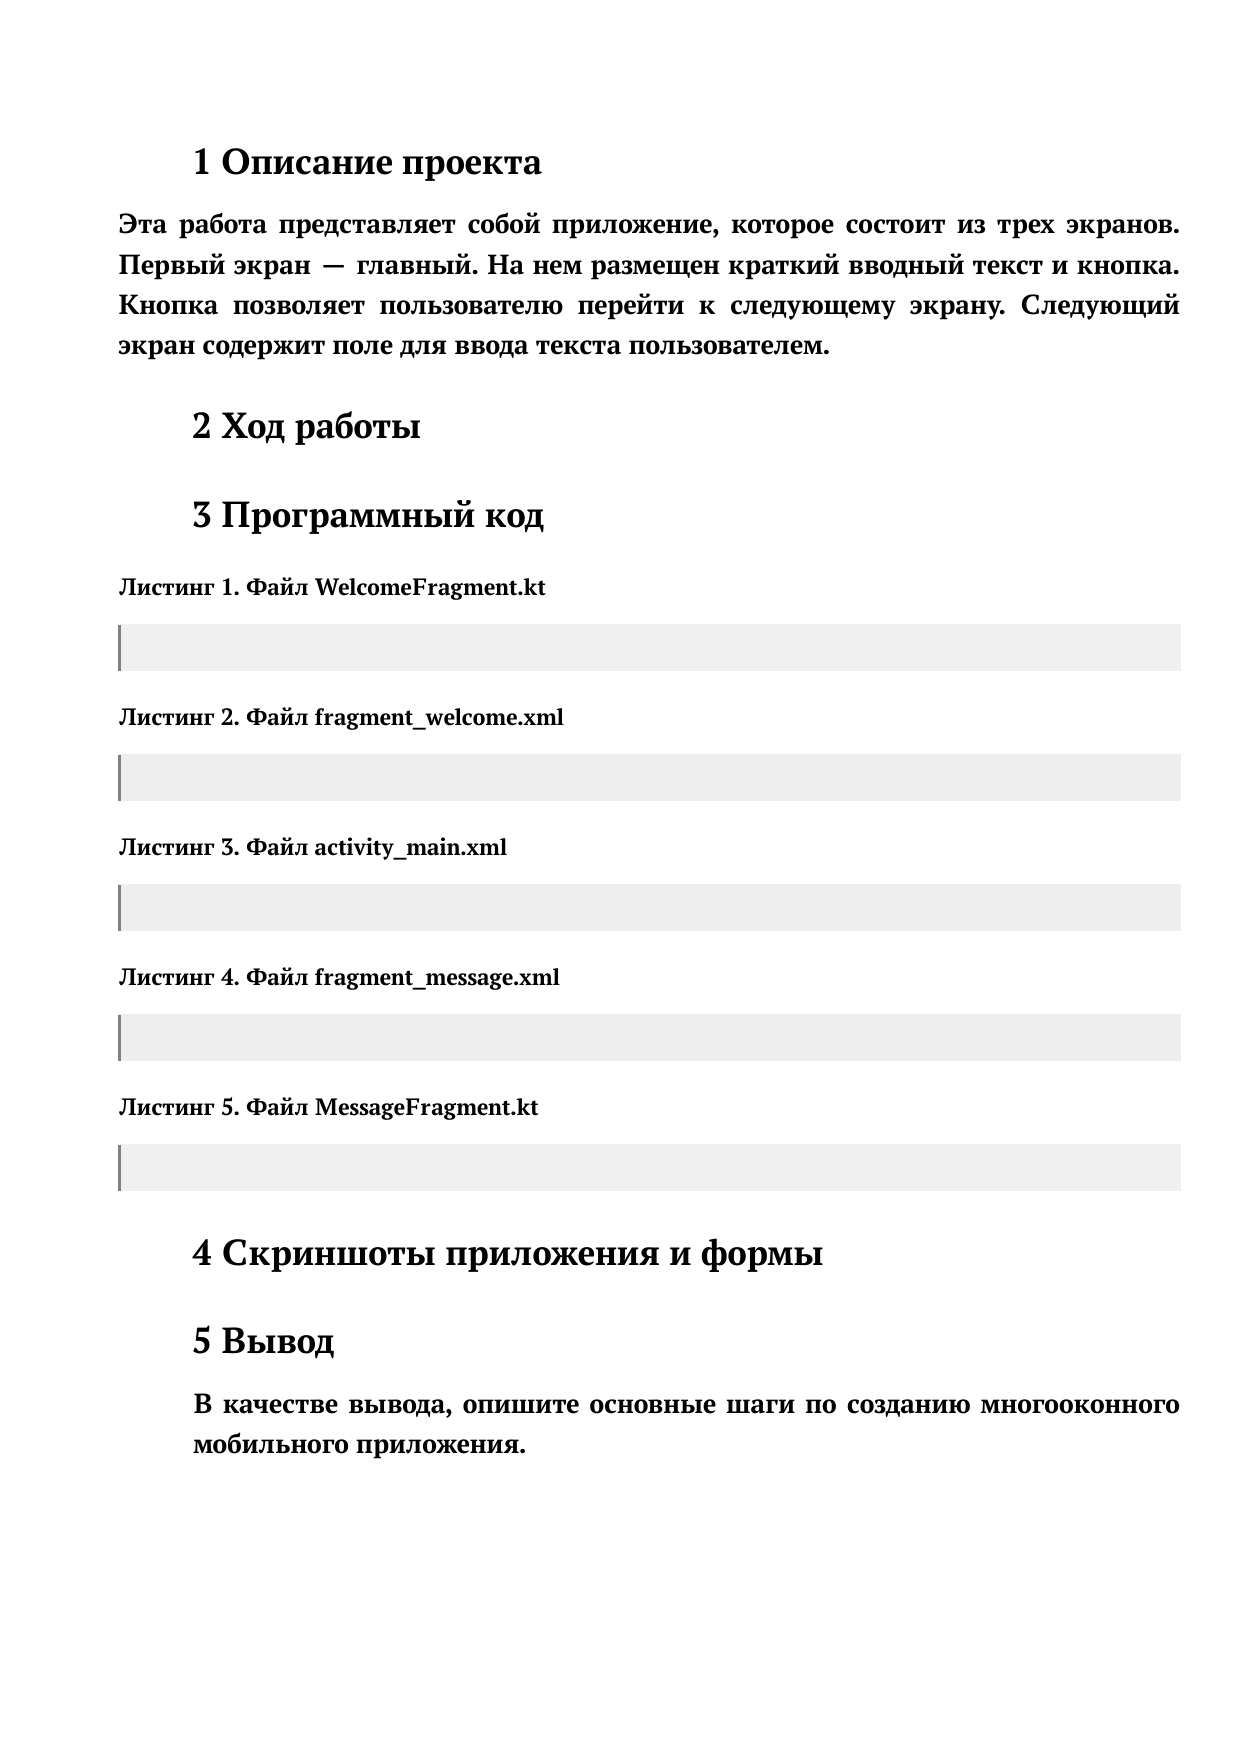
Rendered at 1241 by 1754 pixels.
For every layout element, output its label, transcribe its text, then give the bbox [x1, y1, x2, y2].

subtitle 4 Скриншоты приложения и формы [192, 1230, 1181, 1274]
subtitle 5 Вывод [192, 1318, 1181, 1362]
text Эта работа представляет собой приложение, которое состоит из трех экранов. Первый экран — главный. На нем размещен краткий вводный текст и кнопка. Кнопка позволяет пользователю перейти к следующему экрану. Следующий экран содержит поле для ввода текста пользователем. [118, 207, 1181, 361]
subtitle 1 Описание проекта [192, 139, 1181, 183]
text Листинг 2. Файл fragment_welcome.xml [118, 702, 1181, 730]
subtitle 3 Программный код [192, 491, 1181, 535]
text Листинг 5. Файл MessageFragment.kt [118, 1092, 1181, 1120]
text Листинг 3. Файл activity_main.xml [118, 832, 1181, 860]
text Листинг 1. Файл WelcomeFragment.kt [118, 572, 1181, 600]
text Листинг 4. Файл fragment_message.xml [118, 962, 1181, 990]
list В качестве вывода, опишите основные шаги по созданию многооконного мобильного приложения. [156, 1386, 1181, 1460]
subtitle 2 Ход работы [192, 403, 1181, 447]
